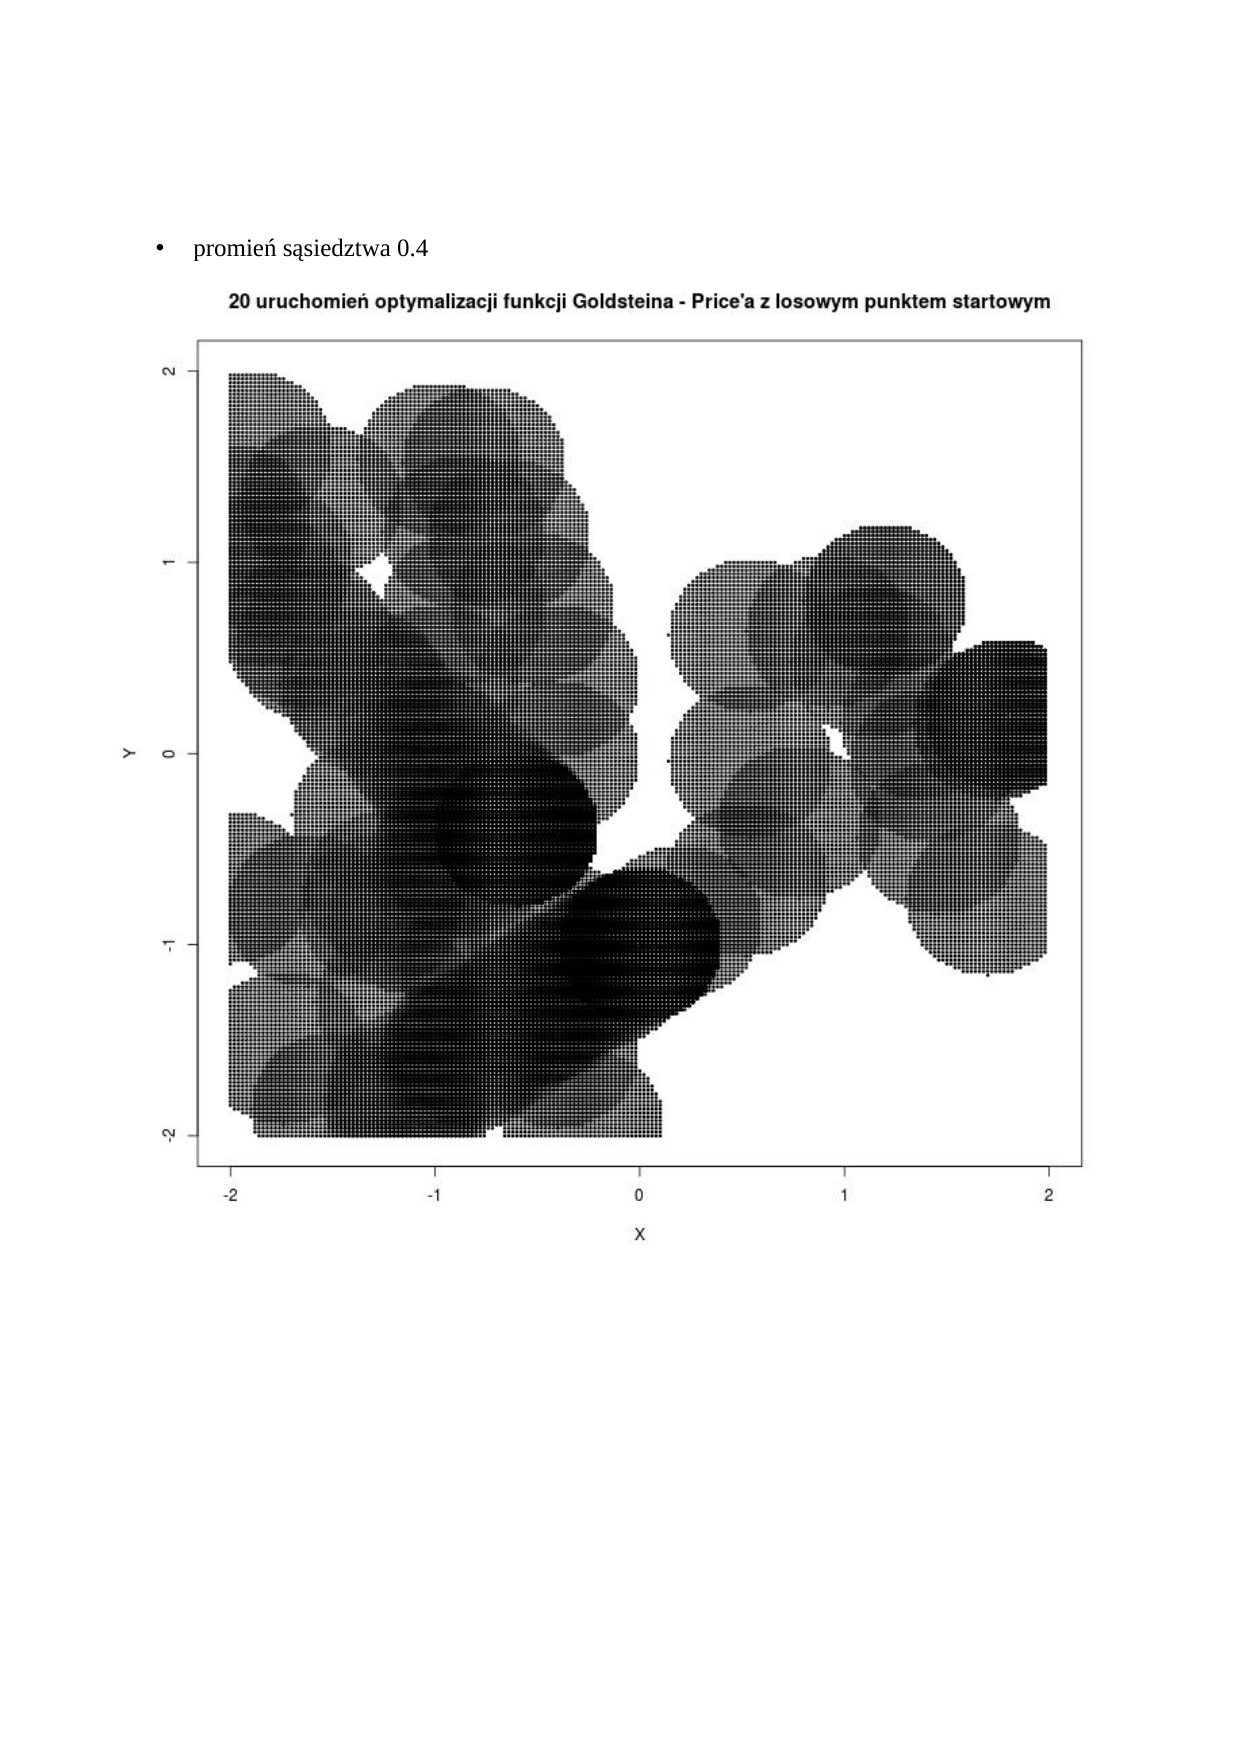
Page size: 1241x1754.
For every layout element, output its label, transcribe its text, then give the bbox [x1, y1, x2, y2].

list promień sąsiedztwa 0.4 [156, 233, 1122, 261]
picture [118, 261, 1123, 1266]
